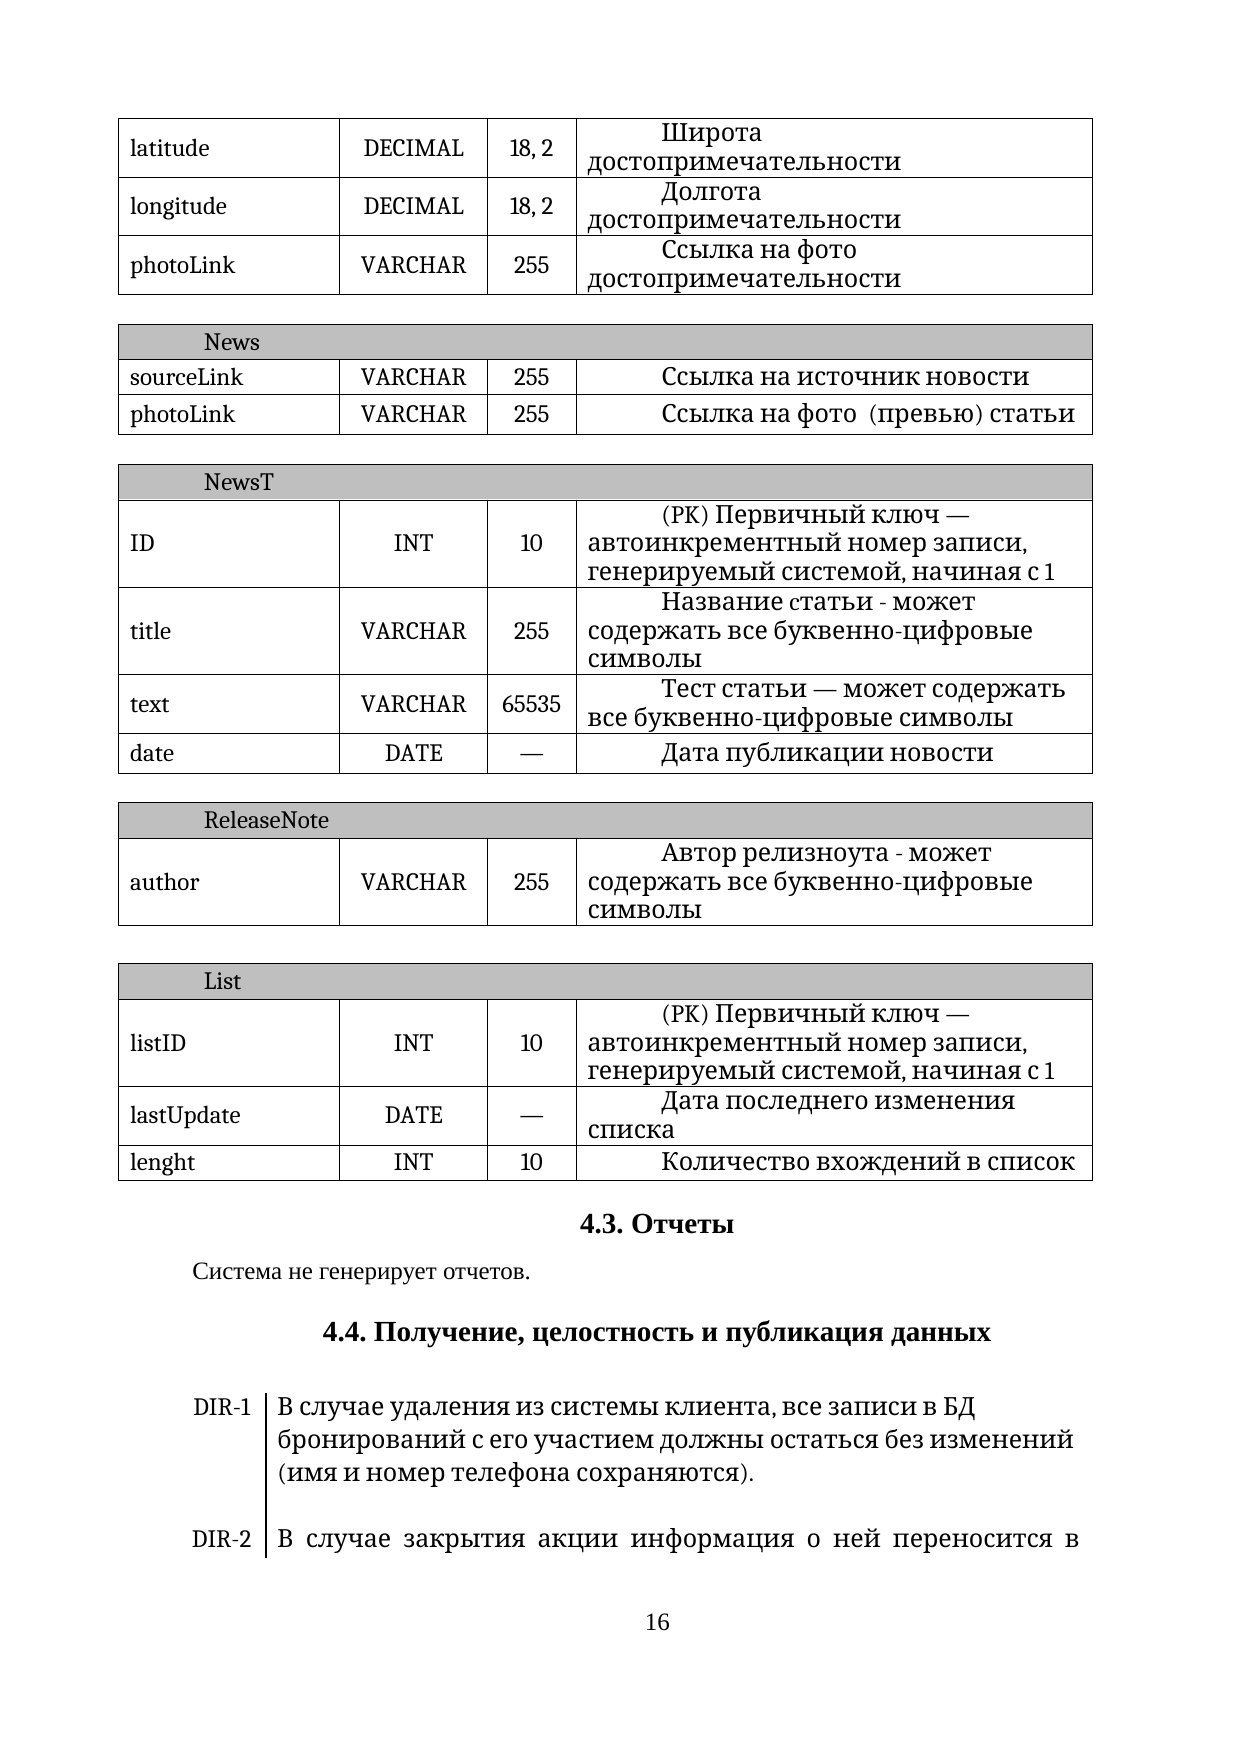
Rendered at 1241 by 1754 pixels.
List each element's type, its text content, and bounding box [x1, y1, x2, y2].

table_cell DATE [340, 1087, 487, 1144]
table_cell 255 [488, 360, 576, 394]
table_header List [119, 964, 1092, 999]
table_cell 10 [488, 501, 576, 587]
table_cell Долгота достопримечательности [577, 178, 1092, 235]
table_cell VARCHAR [340, 675, 487, 733]
table_cell — [488, 734, 576, 772]
table_cell ID [119, 501, 339, 587]
table_cell 10 [488, 1146, 576, 1180]
table_cell photoLink [119, 236, 339, 294]
table_header News [119, 325, 1092, 359]
title 4.3. Отчеты [118, 1206, 1122, 1239]
table_cell (PK) Первичный ключ — автоинкрементный номер записи, генерируемый системой, начиная с 1 [577, 501, 1092, 587]
table_cell Дата последнего изменения списка [577, 1087, 1092, 1144]
table_cell Название cтатьи - может содержать все буквенно-цифровые символы [577, 588, 1092, 674]
table_cell DECIMAL [340, 119, 487, 177]
table_cell DIR-2 [177, 1525, 265, 1558]
table_cell Количество вхождений в список [577, 1146, 1092, 1180]
table_cell VARCHAR [340, 588, 487, 674]
table_cell listID [119, 1000, 339, 1086]
table_cell DECIMAL [340, 178, 487, 235]
table_cell Автор релизноута - может содержать все буквенно-цифровые символы [577, 839, 1092, 925]
table_cell INT [340, 1000, 487, 1086]
table_header ReleaseNote [119, 803, 1092, 838]
table_cell Широта достопримечательности [577, 119, 1092, 177]
table_cell Тест статьи — может содержать все буквенно-цифровые символы [577, 675, 1092, 733]
table_cell — [488, 1087, 576, 1144]
table_cell 65535 [488, 675, 576, 733]
table_cell 10 [488, 1000, 576, 1086]
table_cell VARCHAR [340, 839, 487, 925]
table_cell sourceLink [119, 360, 339, 394]
table_cell 255 [488, 588, 576, 674]
table_cell Дата публикации новости [577, 734, 1092, 772]
table_cell text [119, 675, 339, 733]
table_cell title [119, 588, 339, 674]
table_cell Ссылка на фото достопримечательности [577, 236, 1092, 294]
table_cell author [119, 839, 339, 925]
table_cell 18, 2 [488, 178, 576, 235]
table_cell В случае закрытия акции информация о ней переносится в [267, 1525, 1092, 1558]
table_cell VARCHAR [340, 395, 487, 434]
table_cell Ссылка на фото (превью) статьи [577, 395, 1092, 434]
table_header DIR-1 [177, 1393, 265, 1525]
table_cell lastUpdate [119, 1087, 339, 1144]
table_cell VARCHAR [340, 236, 487, 294]
table_cell 255 [488, 395, 576, 434]
table_cell INT [340, 1146, 487, 1180]
table_cell latitude [119, 119, 339, 177]
table_header NewsT [119, 465, 1092, 499]
table_cell (PK) Первичный ключ — автоинкрементный номер записи, генерируемый системой, начиная с 1 [577, 1000, 1092, 1086]
table_cell 255 [488, 839, 576, 925]
table_cell date [119, 734, 339, 772]
table_cell Ссылка на источник новости [577, 360, 1092, 394]
text Система не генерирует отчетов. [118, 1256, 1122, 1285]
table_cell VARCHAR [340, 360, 487, 394]
table_cell photoLink [119, 395, 339, 434]
table_cell 255 [488, 236, 576, 294]
table_cell DATE [340, 734, 487, 772]
table_header В случае удаления из системы клиента, все записи в БД бронирований с его участием должны остаться без изменений (имя и номер телефона сохраняются). [267, 1393, 1092, 1525]
table_cell INT [340, 501, 487, 587]
table_cell longitude [119, 178, 339, 235]
table_cell lenght [119, 1146, 339, 1180]
title 4.4. Получение, целостность и публикация данных [118, 1314, 1122, 1347]
table_cell 18, 2 [488, 119, 576, 177]
